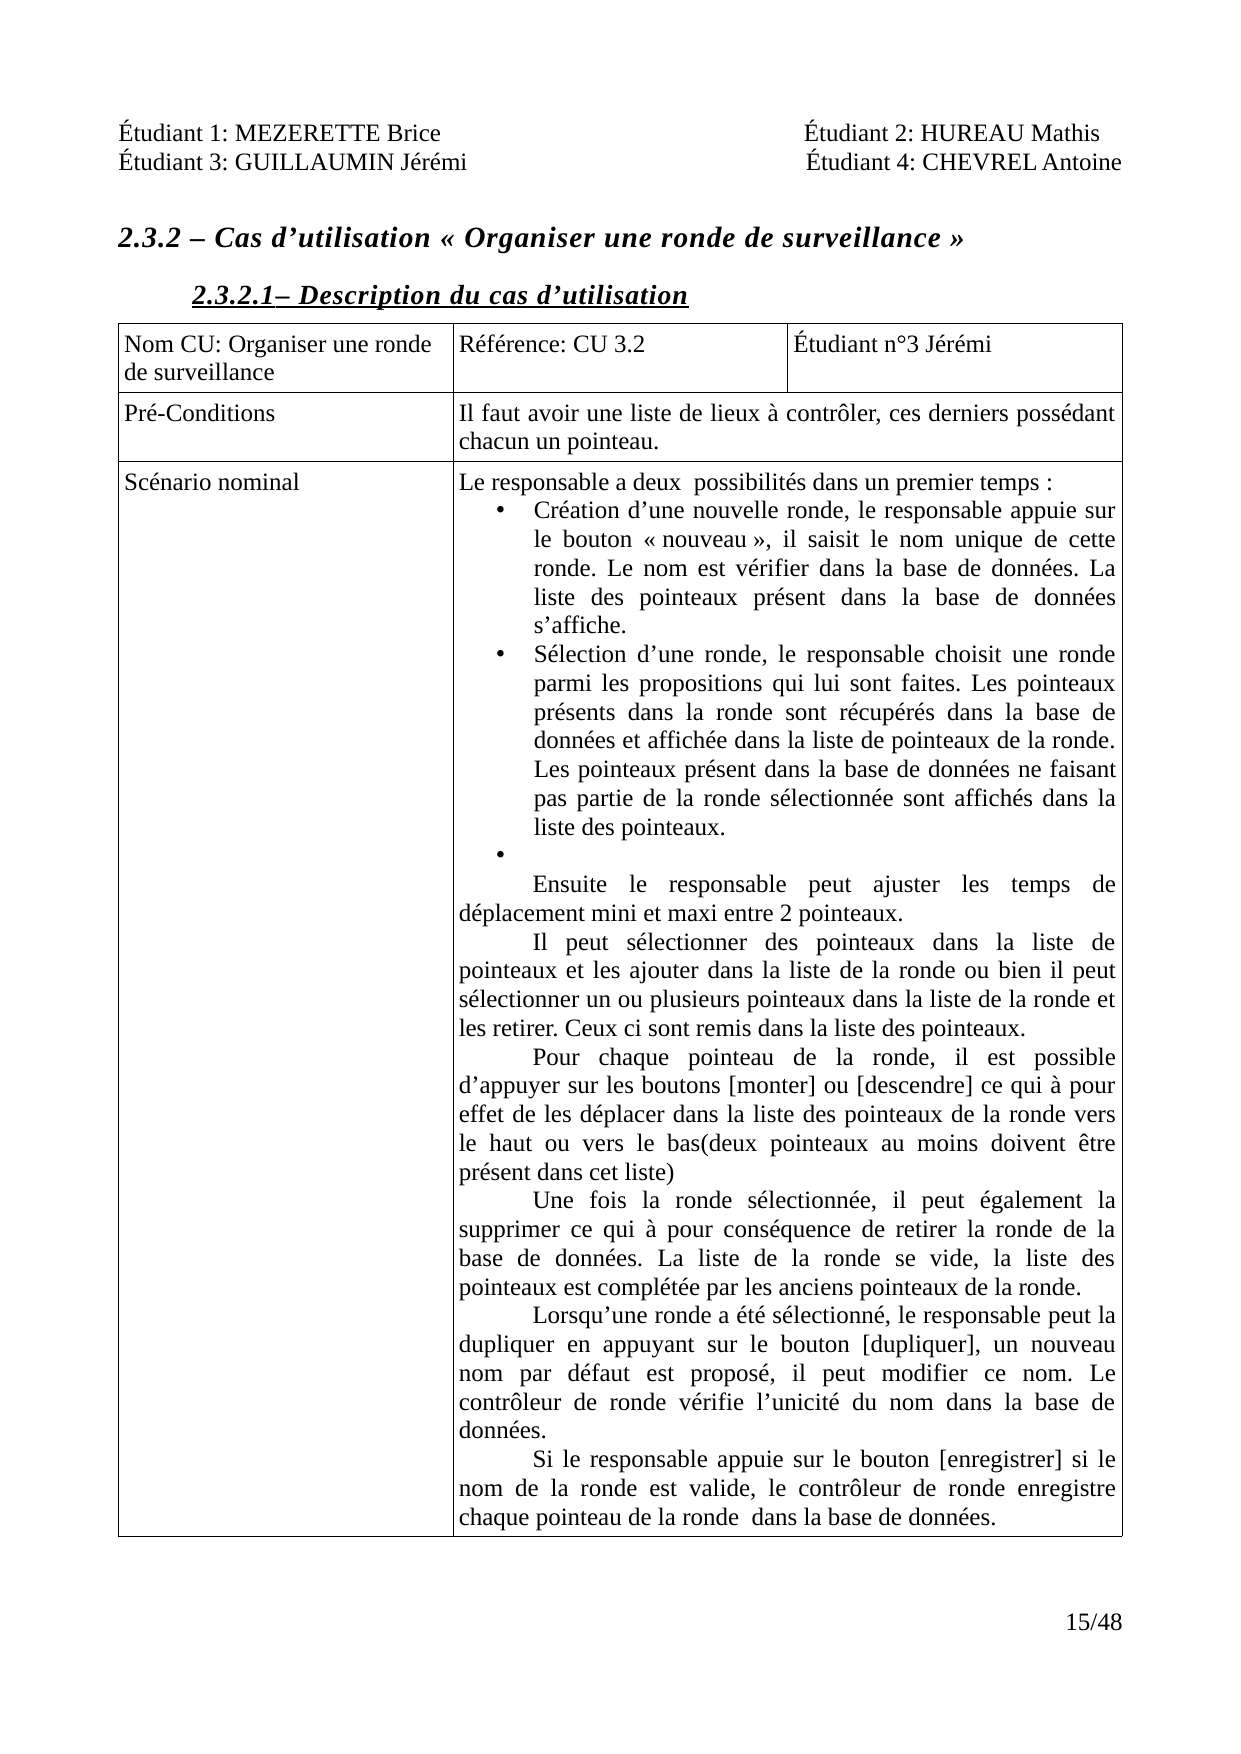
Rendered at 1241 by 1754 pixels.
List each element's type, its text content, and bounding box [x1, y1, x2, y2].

table_header Nom CU: Organiser une ronde de surveillance [119, 324, 453, 392]
subtitle 2.3.2 – Cas d’utilisation « Organiser une ronde de surveillance » [118, 220, 1122, 253]
table_cell Il faut avoir une liste de lieux à contrôler, ces derniers possédant chacun un pointeau. [454, 393, 1122, 461]
table_header Référence: CU 3.2 [454, 324, 787, 392]
subtitle 2.3.2.1– Description du cas d’utilisation [118, 278, 1122, 310]
table_cell Pré-Conditions [119, 393, 453, 461]
table_cell Le responsable a deux possibilités dans un premier temps : Création d’une nouvelle ronde, le responsable appuie sur le bouton « nouveau », il saisit le nom unique de cette ronde. Le nom est vérifier dans la base de données. La liste des pointeaux présent dans la base de données s’affiche. Sélection d’une ronde, le responsable choisit une ronde parmi les propositions qui lui sont faites. Les pointeaux présents dans la ronde sont récupérés dans la base de données et affichée dans la liste de pointeaux de la ronde. Les pointeaux présent dans la base de données ne faisant pas partie de la ronde sélectionnée sont affichés dans la liste des pointeaux. Ensuite le responsable peut ajuster les temps de déplacement mini et maxi entre 2 pointeaux. Il peut sélectionner des pointeaux dans la liste de pointeaux et les ajouter dans la liste de la ronde ou bien il peut sélectionner un ou plusieurs pointeaux dans la liste de la ronde et les retirer. Ceux ci sont remis dans la liste des pointeaux. Pour chaque pointeau de la ronde, il est possible d’appuyer sur les boutons [monter] ou [descendre] ce qui à pour effet de les déplacer dans la liste des pointeaux de la ronde vers le haut ou vers le bas(deux pointeaux au moins doivent être présent dans cet liste) Une fois la ronde sélectionnée, il peut également la supprimer ce qui à pour conséquence de retirer la ronde de la base de données. La liste de la ronde se vide, la liste des pointeaux est complétée par les anciens pointeaux de la ronde. Lorsqu’une ronde a été sélectionné, le responsable peut la dupliquer en appuyant sur le bouton [dupliquer], un nouveau nom par défaut est proposé, il peut modifier ce nom. Le contrôleur de ronde vérifie l’unicité du nom dans la base de données. Si le responsable appuie sur le bouton [enregistrer] si le nom de la ronde est valide, le contrôleur de ronde enregistre chaque pointeau de la ronde dans la base de données. [454, 462, 1122, 1536]
table_header Étudiant n°3 Jérémi [788, 324, 1122, 392]
table_cell Scénario nominal [119, 462, 453, 1536]
